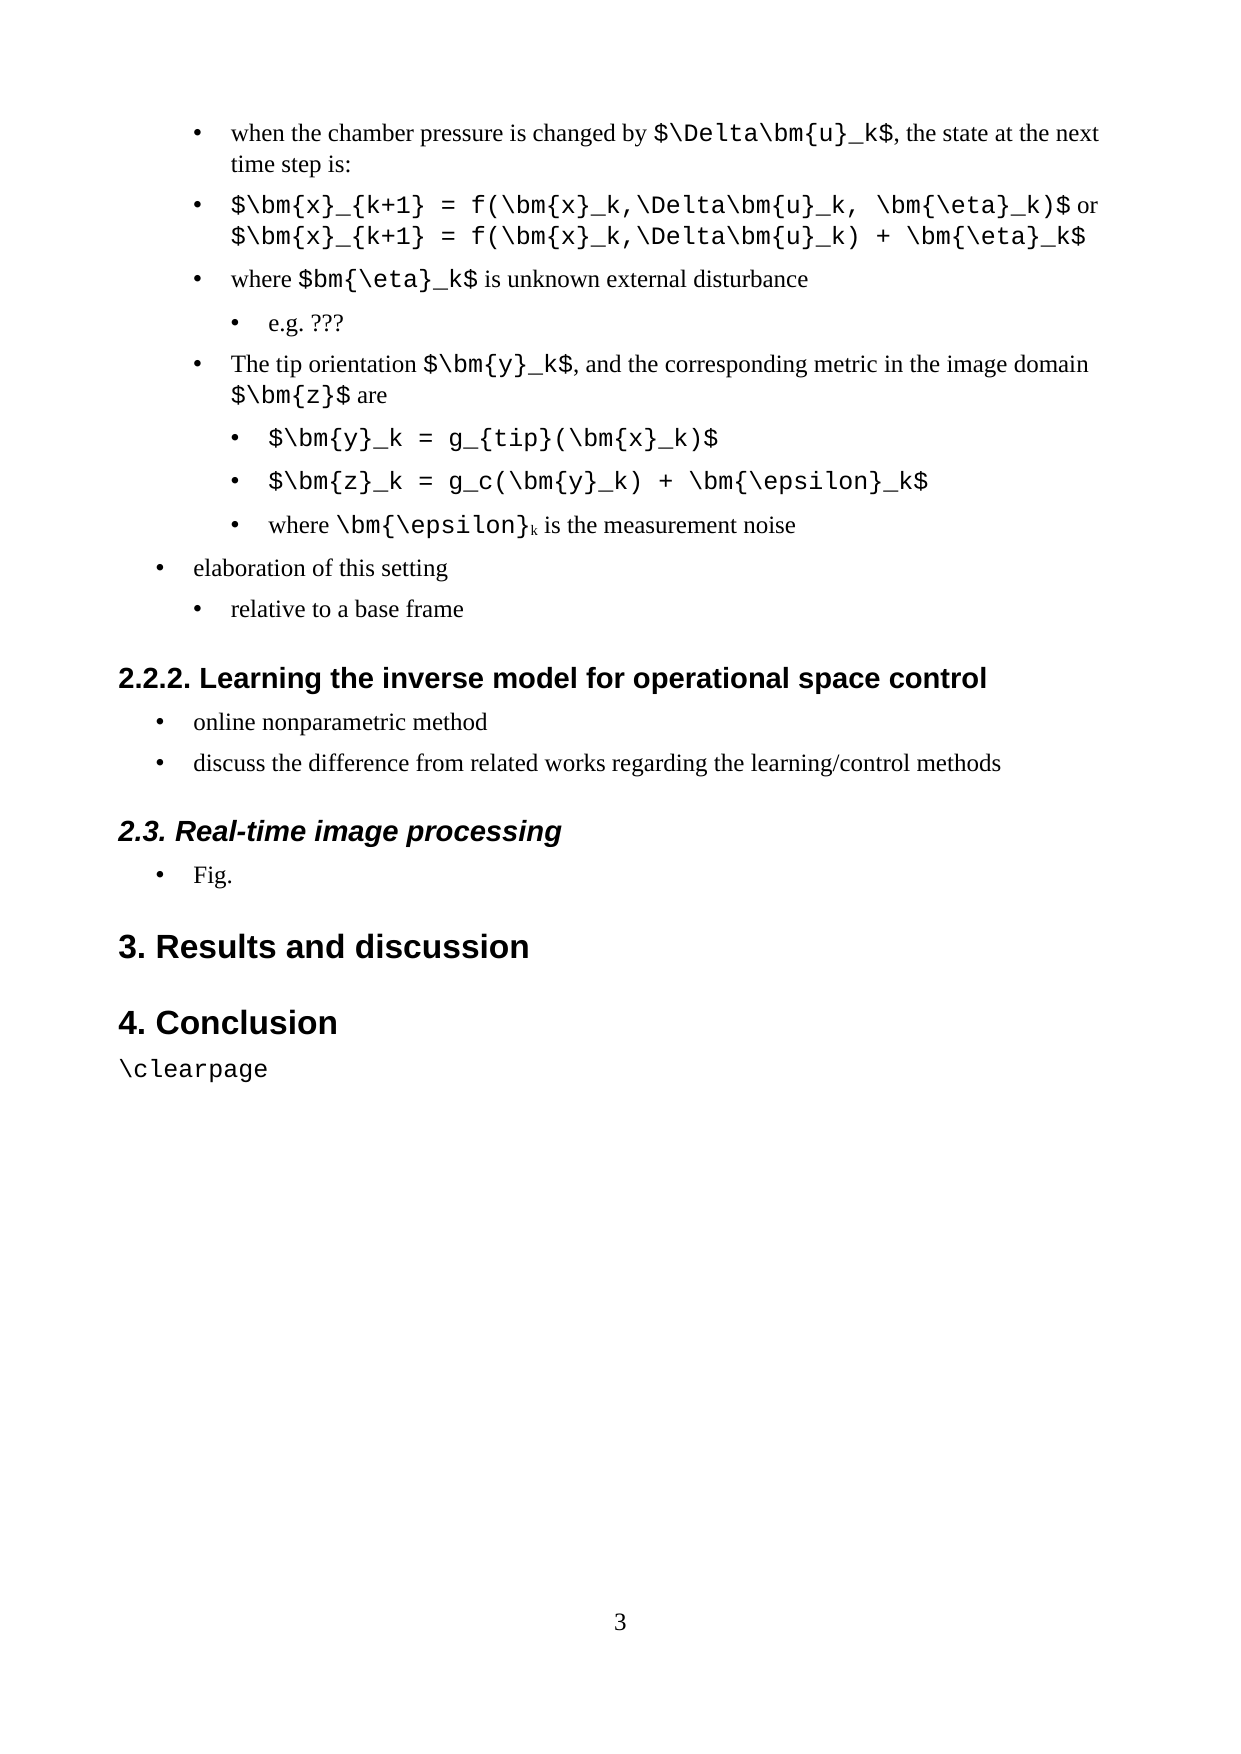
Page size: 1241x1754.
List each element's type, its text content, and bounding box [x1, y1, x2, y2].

subtitle Learning the inverse model for operational space control [118, 661, 1122, 694]
text \clearpage [118, 1054, 1122, 1084]
subtitle Conclusion [118, 1003, 1122, 1041]
list where \bm{\epsilon}k is the measurement noise [231, 510, 1122, 541]
subtitle Results and discussion [118, 926, 1122, 965]
list when the chamber pressure is changed by $\Delta\bm{u}_k$, the state at the next time step is: [193, 118, 1122, 178]
subtitle Real-time image processing [118, 814, 1122, 848]
list where $bm{\eta}_k$ is unknown external disturbance [193, 264, 1122, 295]
list $\bm{z}_k = g_c(\bm{y}_k) + \bm{\epsilon}_k$ [231, 466, 1122, 497]
list online nonparametric method [156, 707, 1122, 735]
list e.g. ??? [231, 308, 1122, 336]
list elaboration of this setting [156, 553, 1122, 582]
list Fig. [156, 860, 1122, 889]
list discuss the difference from related works regarding the learning/control methods [156, 748, 1122, 777]
list $\bm{x}_{k+1} = f(\bm{x}_k,\Delta\bm{u}_k, \bm{\eta}_k)$ or $\bm{x}_{k+1} = f(\bm{x}_k,\Delta\bm{u}_k) + \bm{\eta}_k$ [193, 190, 1122, 252]
list $\bm{y}_k = g_{tip}(\bm{x}_k)$ [231, 423, 1122, 454]
list The tip orientation $\bm{y}_k$, and the corresponding metric in the image domain $\bm{z}$ are [193, 349, 1122, 411]
list relative to a base frame [193, 594, 1122, 623]
